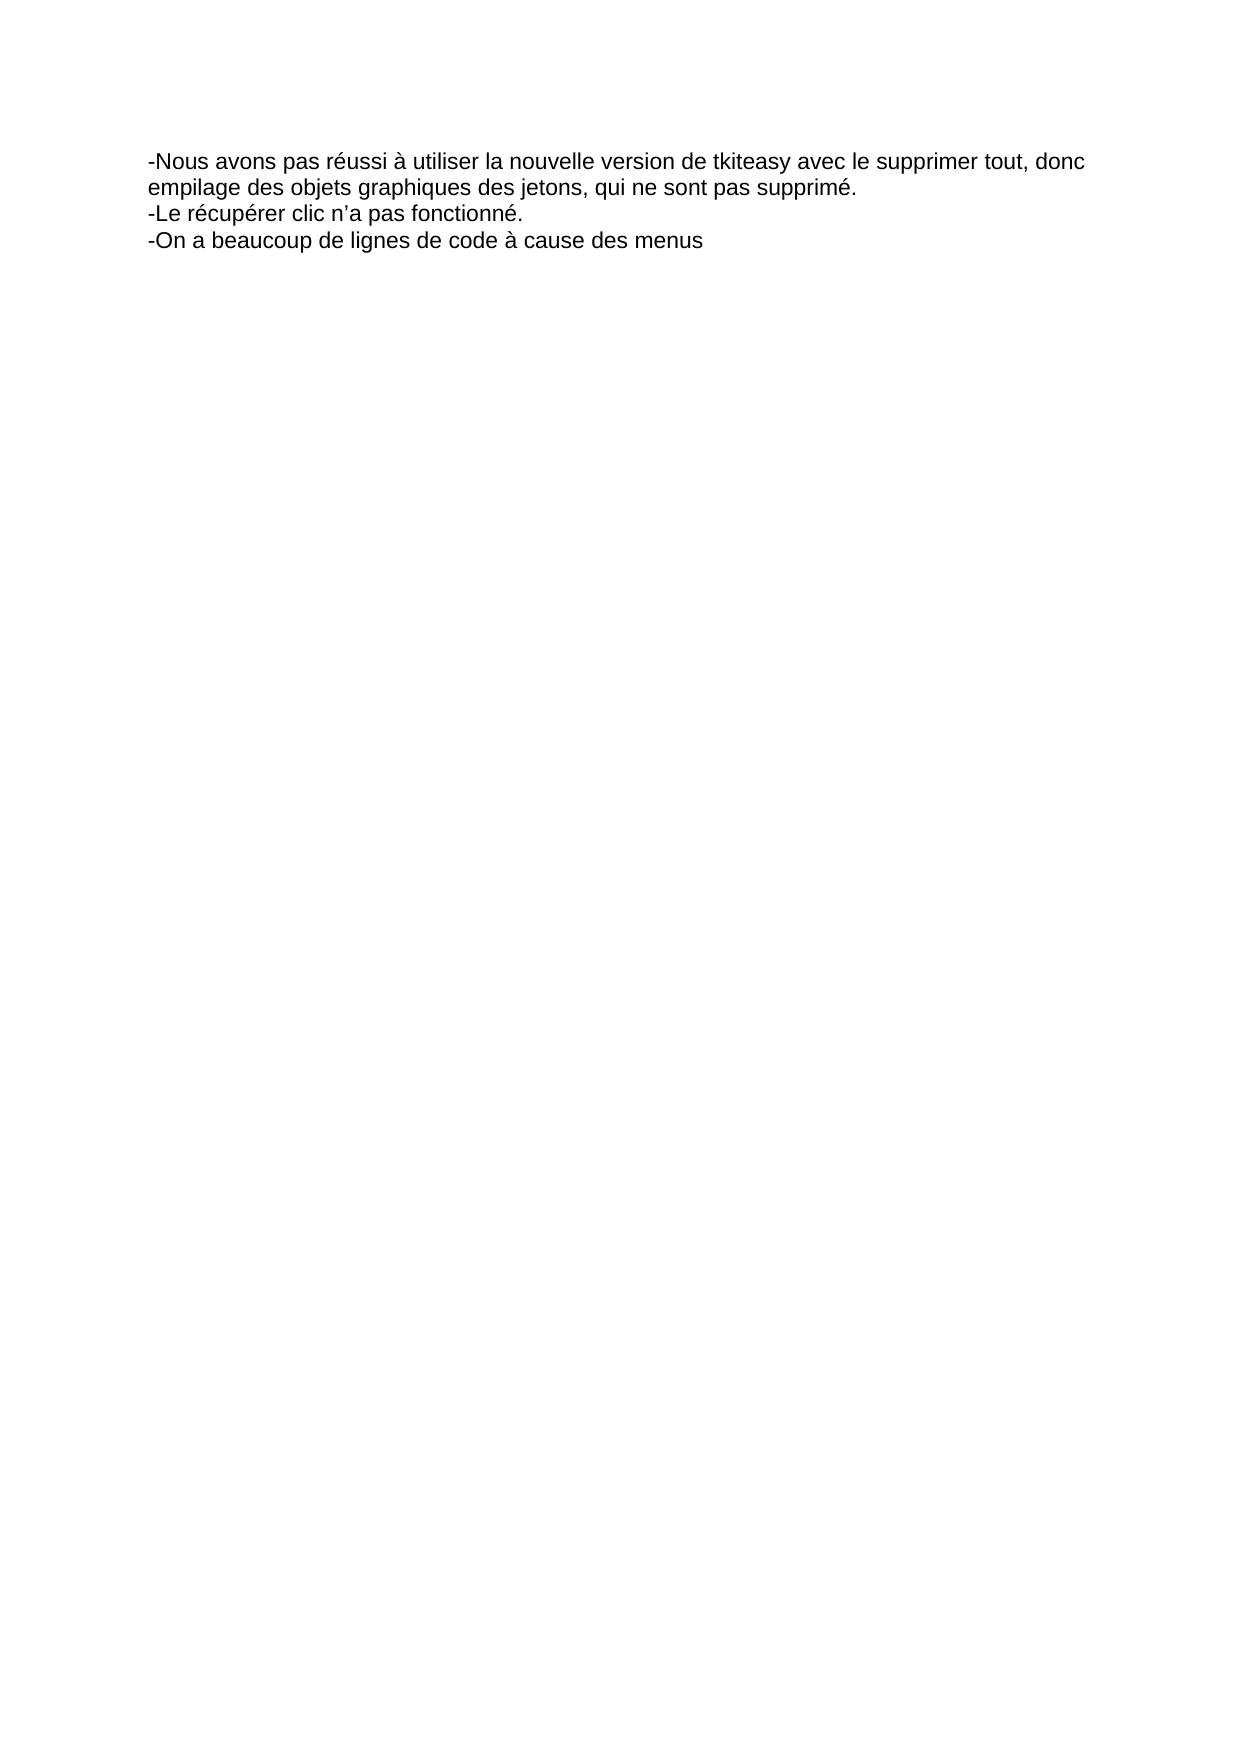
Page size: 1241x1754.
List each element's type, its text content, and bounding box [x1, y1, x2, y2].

text -Le récupérer clic n’a pas fonctionné. [148, 200, 1093, 227]
text -Nous avons pas réussi à utiliser la nouvelle version de tkiteasy avec le supprimer tout, donc empilage des objets graphiques des jetons, qui ne sont pas supprimé. [148, 148, 1093, 200]
text -On a beaucoup de lignes de code à cause des menus [148, 227, 1093, 253]
